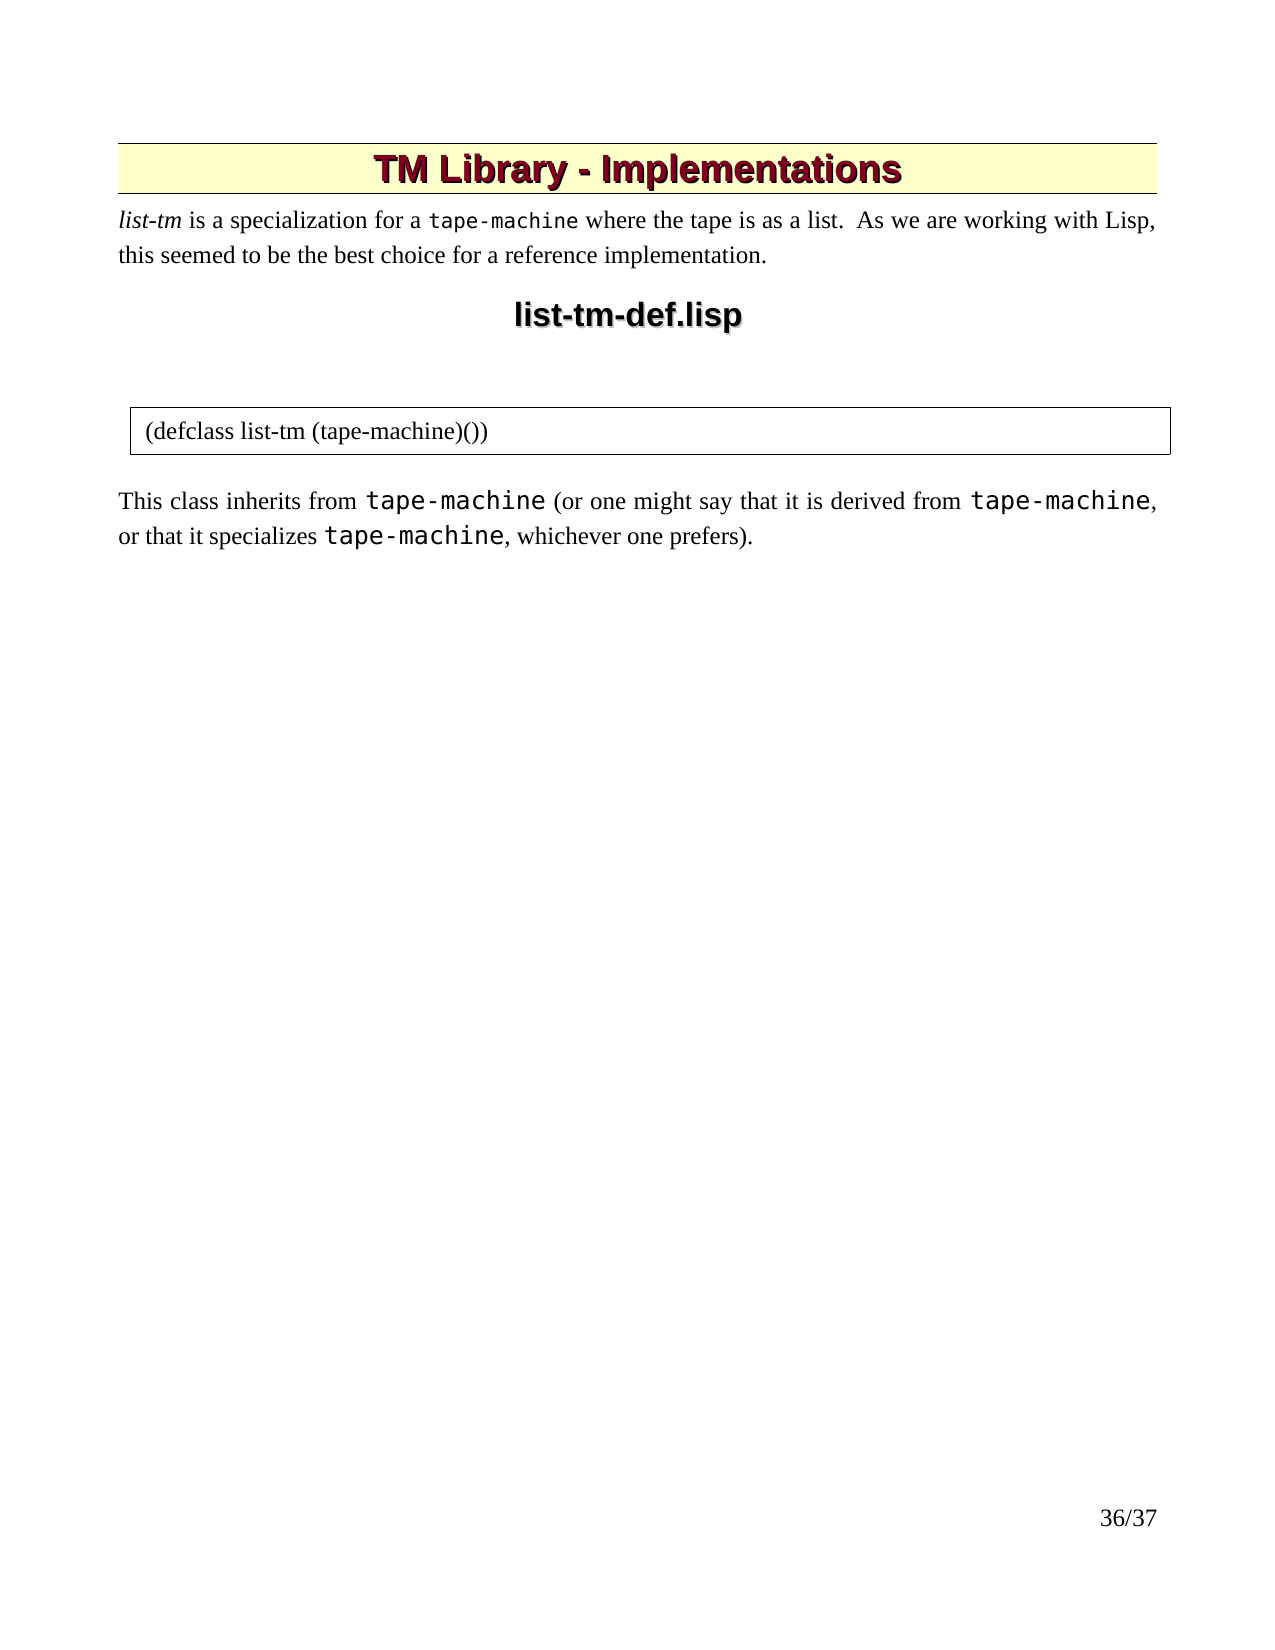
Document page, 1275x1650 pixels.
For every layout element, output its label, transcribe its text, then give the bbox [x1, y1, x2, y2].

text (defclass list-tm (tape-machine)()) [139, 416, 1161, 445]
subtitle TM Library - Implementations [118, 144, 1157, 193]
subtitle list-tm-def.lisp [118, 295, 1157, 334]
text list-tm is a specialization for a tape-machine where the tape is as a list. As we are working with Lisp, this seemed to be the best choice for a reference implementation. [118, 205, 1157, 268]
text This class inherits from tape-machine (or one might say that it is derived from tape-machine, or that it specializes tape-machine, whichever one prefers). [118, 486, 1157, 550]
